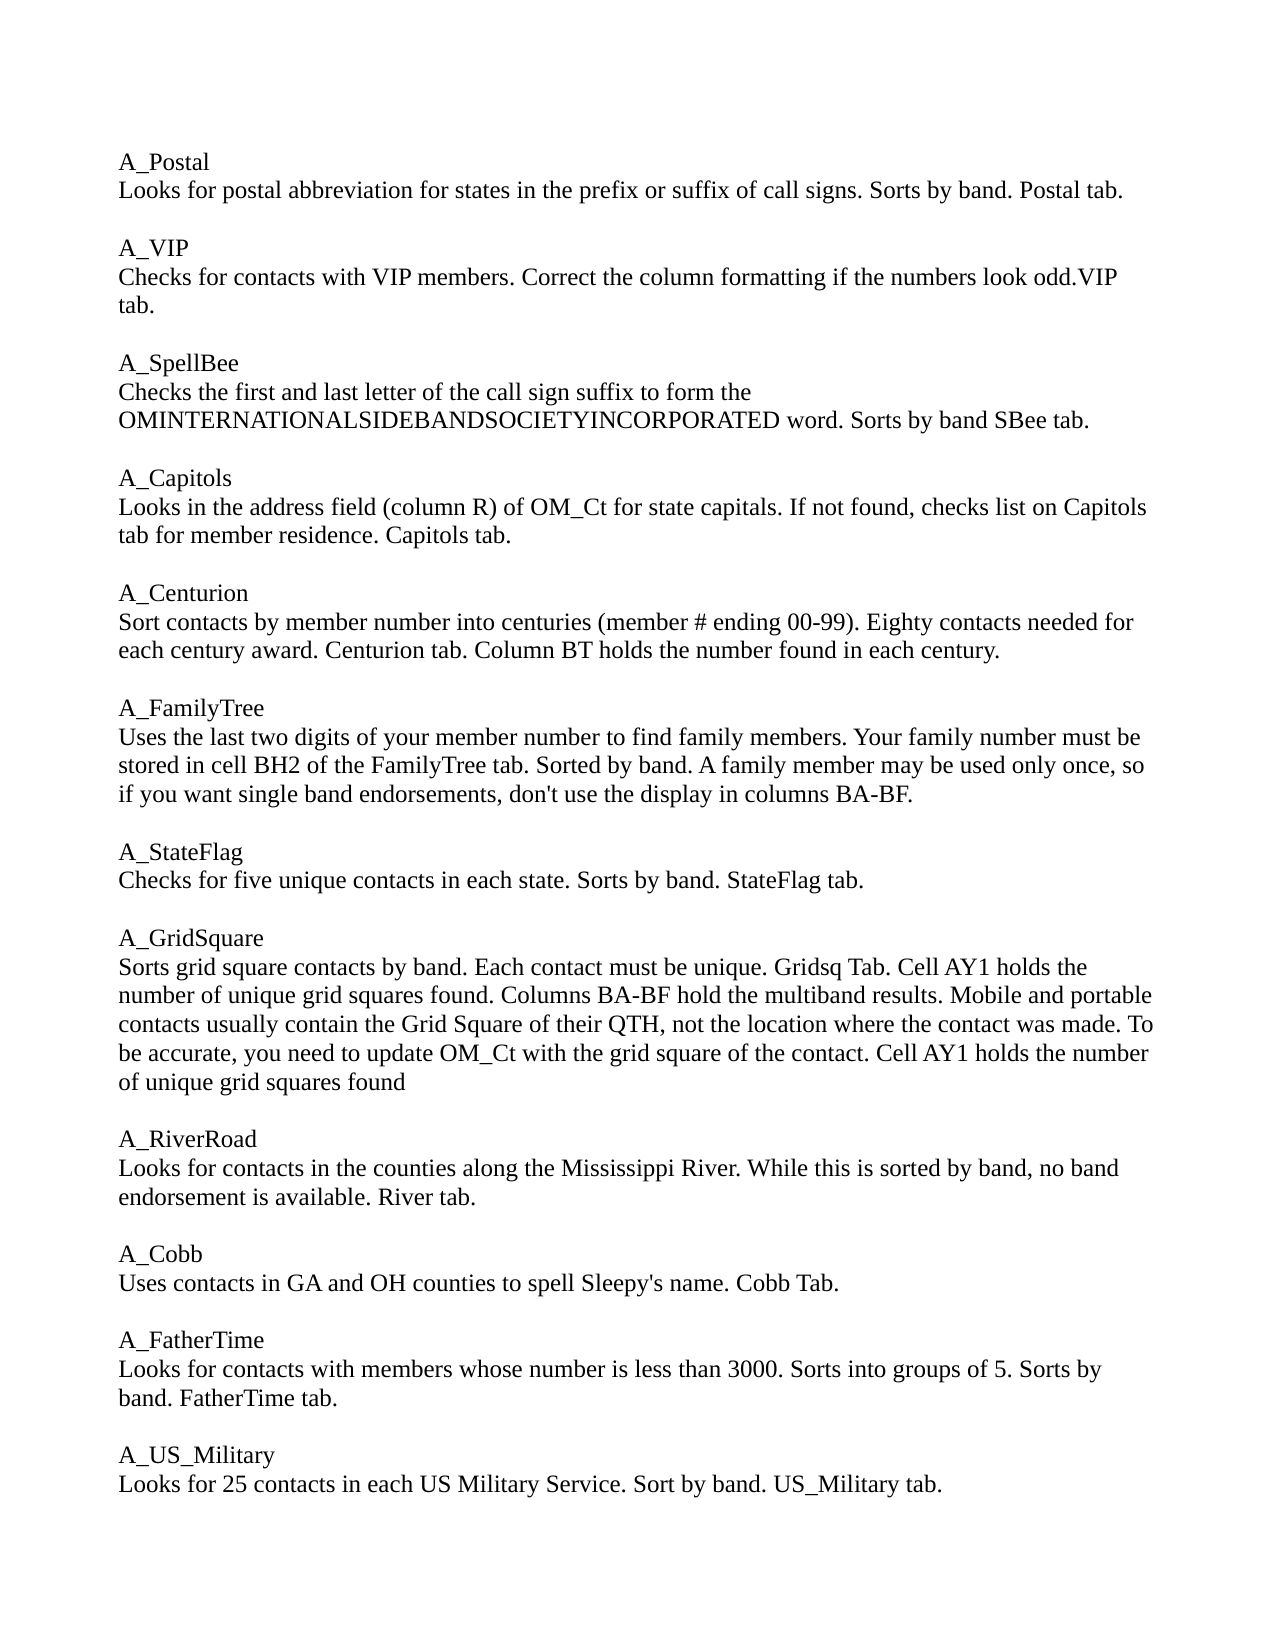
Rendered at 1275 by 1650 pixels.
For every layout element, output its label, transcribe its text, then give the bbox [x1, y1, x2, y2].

text Sorts grid square contacts by band. Each contact must be unique. Gridsq Tab. Cell AY1 holds the number of unique grid squares found. Columns BA-BF hold the multiband results. Mobile and portable contacts usually contain the Grid Square of their QTH, not the location where the contact was made. To be accurate, you need to update OM_Ct with the grid square of the contact. Cell AY1 holds the number of unique grid squares found [118, 952, 1157, 1096]
text A_StateFlag [118, 837, 1157, 866]
text Checks for five unique contacts in each state. Sorts by band. StateFlag tab. [118, 866, 1157, 894]
text Looks for contacts with members whose number is less than 3000. Sorts into groups of 5. Sorts by band. FatherTime tab. [118, 1354, 1157, 1412]
text A_SpellBee [118, 348, 1157, 377]
text A_RiverRoad [118, 1124, 1157, 1153]
text Checks for contacts with VIP members. Correct the column formatting if the numbers look odd.VIP tab. [118, 262, 1157, 319]
text A_FamilyTree [118, 693, 1157, 722]
text A_Capitols [118, 463, 1157, 492]
text Looks for postal abbreviation for states in the prefix or suffix of call signs. Sorts by band. Postal tab. [118, 176, 1157, 204]
text Checks the first and last letter of the call sign suffix to form the OMINTERNATIONALSIDEBANDSOCIETYINCORPORATED word. Sorts by band SBee tab. [118, 377, 1157, 434]
text A_FatherTime [118, 1326, 1157, 1354]
text Looks for contacts in the counties along the Mississippi River. While this is sorted by band, no band endorsement is available. River tab. [118, 1153, 1157, 1211]
text Looks in the address field (column R) of OM_Ct for state capitals. If not found, checks list on Capitols tab for member residence. Capitols tab. [118, 492, 1157, 549]
text A_Postal [118, 147, 1157, 176]
text Uses the last two digits of your member number to find family members. Your family number must be stored in cell BH2 of the FamilyTree tab. Sorted by band. A family member may be used only once, so if you want single band endorsements, don't use the display in columns BA-BF. [118, 722, 1157, 808]
text A_US_Military [118, 1441, 1157, 1469]
text A_Centurion [118, 578, 1157, 607]
text Looks for 25 contacts in each US Military Service. Sort by band. US_Military tab. [118, 1469, 1157, 1498]
text A_Cobb [118, 1239, 1157, 1268]
text Uses contacts in GA and OH counties to spell Sleepy's name. Cobb Tab. [118, 1268, 1157, 1297]
text A_GridSquare [118, 923, 1157, 952]
text A_VIP [118, 233, 1157, 262]
text Sort contacts by member number into centuries (member # ending 00-99). Eighty contacts needed for each century award. Centurion tab. Column BT holds the number found in each century. [118, 607, 1157, 664]
